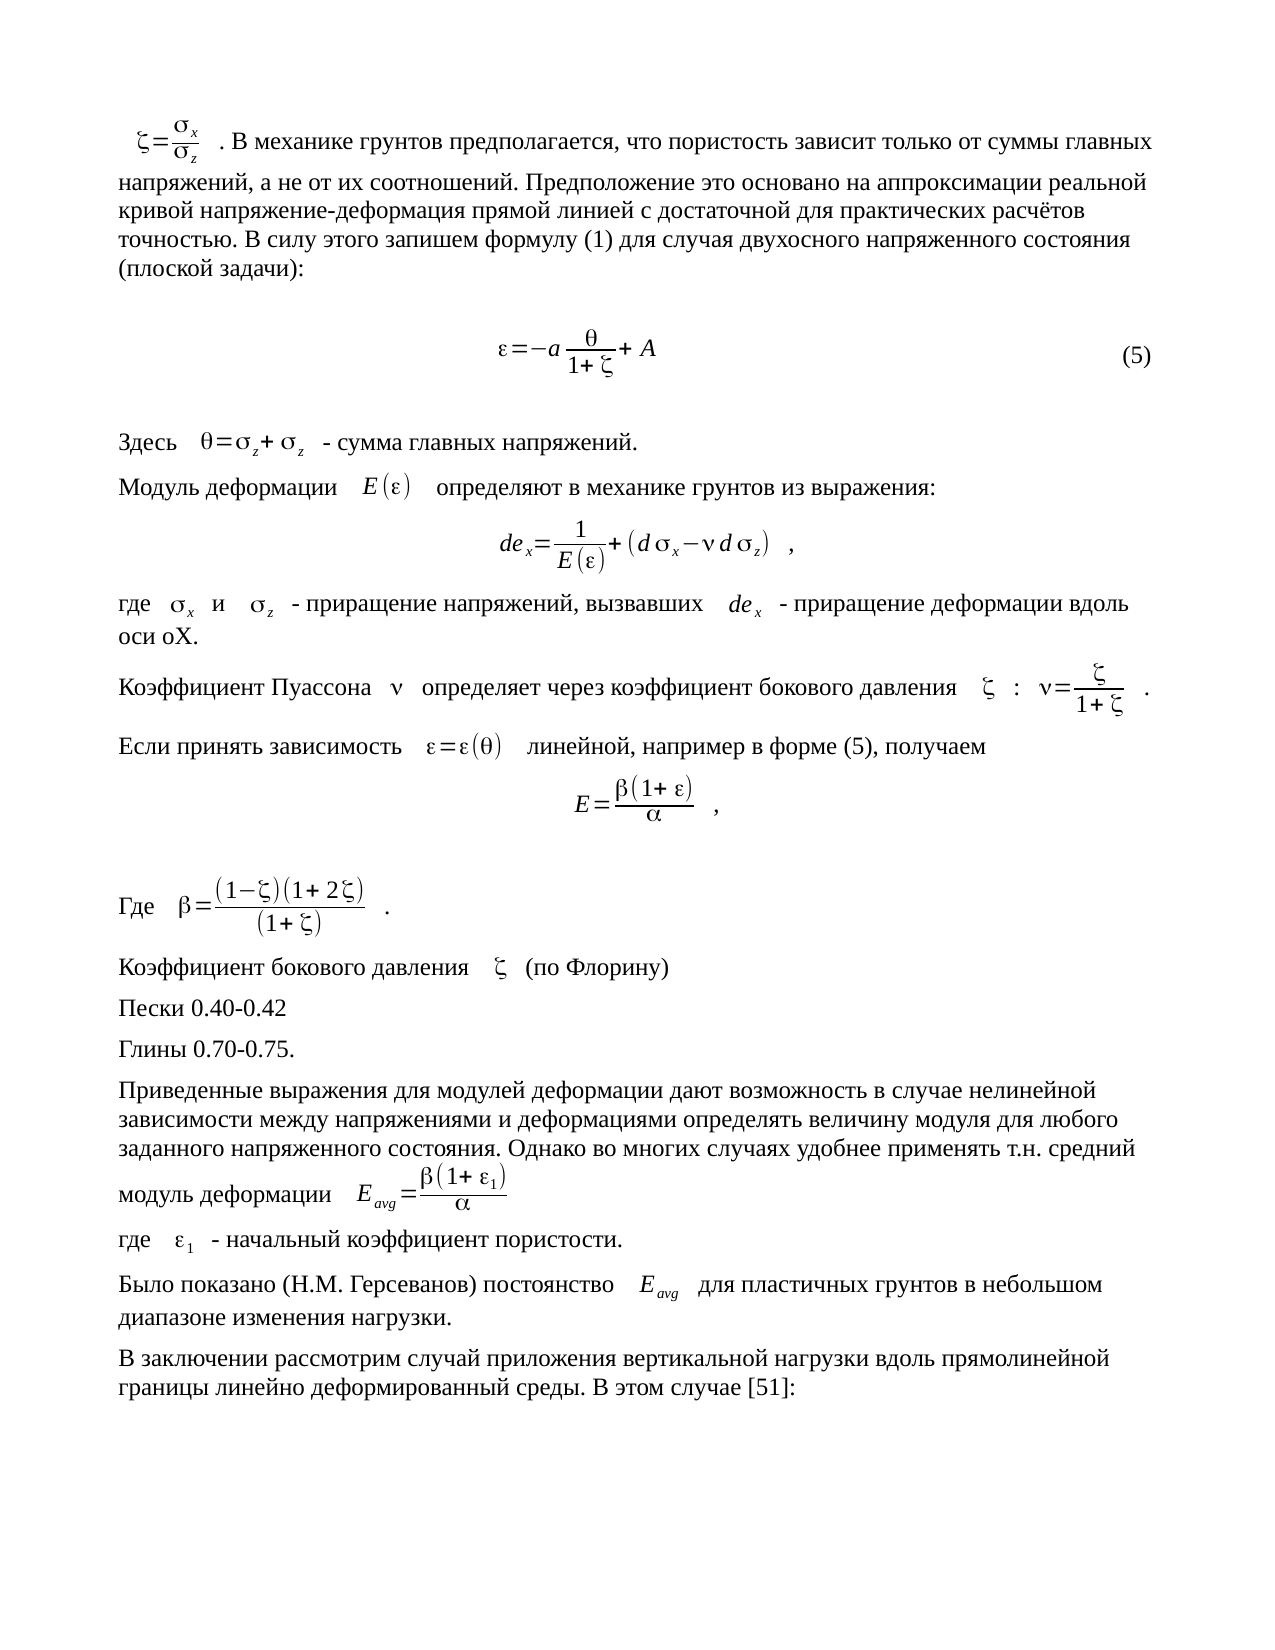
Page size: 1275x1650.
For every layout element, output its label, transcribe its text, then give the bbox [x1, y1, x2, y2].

text Коэффициент бокового давления (по Флорину) [118, 952, 1157, 981]
text Приведенные выражения для модулей деформации дают возможность в случае нелинейной зависимости между напряжениями и деформациями определять величину модуля для любого заданного напряженного состояния. Однако во многих случаях удобнее применять т.н. средний модуль деформации [118, 1076, 1157, 1212]
text Глины 0.70-0.75. [118, 1034, 1157, 1063]
text Было показано (Н.М. Герсеванов) постоянство для пластичных грунтов в небольшом диапазоне изменения нагрузки. [118, 1269, 1157, 1330]
text Модуль деформации определяют в механике грунтов из выражения: [118, 472, 1157, 502]
table_header [118, 323, 1041, 398]
table_header (5) [1041, 323, 1157, 398]
text Здесь - сумма главных напряжений. [118, 427, 1157, 459]
text , [118, 774, 1157, 822]
text . В механике грунтов предполагается, что пористость зависит только от суммы главных напряжений, а не от их соотношений. Предположение это основано на аппроксимации реальной кривой напряжение-деформация прямой линией с достаточной для практических расчётов точностью. В силу этого запишем формулу (1) для случая двухосного напряженного состояния (плоской задачи): [118, 118, 1157, 282]
text Пески 0.40-0.42 [118, 993, 1157, 1022]
text Если принять зависимость линейной, например в форме (5), получаем [118, 731, 1157, 761]
text гдеи - приращение напряжений, вызвавших - приращение деформации вдоль оси oX. [118, 588, 1157, 650]
text Коэффициент Пуассонаопределяет через коэффициент бокового давления :. [118, 662, 1157, 718]
text Где . [118, 876, 1157, 939]
text где - начальный коэффициент пористости. [118, 1224, 1157, 1257]
text , [118, 514, 1157, 576]
text В заключении рассмотрим случай приложения вертикальной нагрузки вдоль прямолинейной границы линейно деформированный среды. В этом случае [51]: [118, 1343, 1157, 1400]
